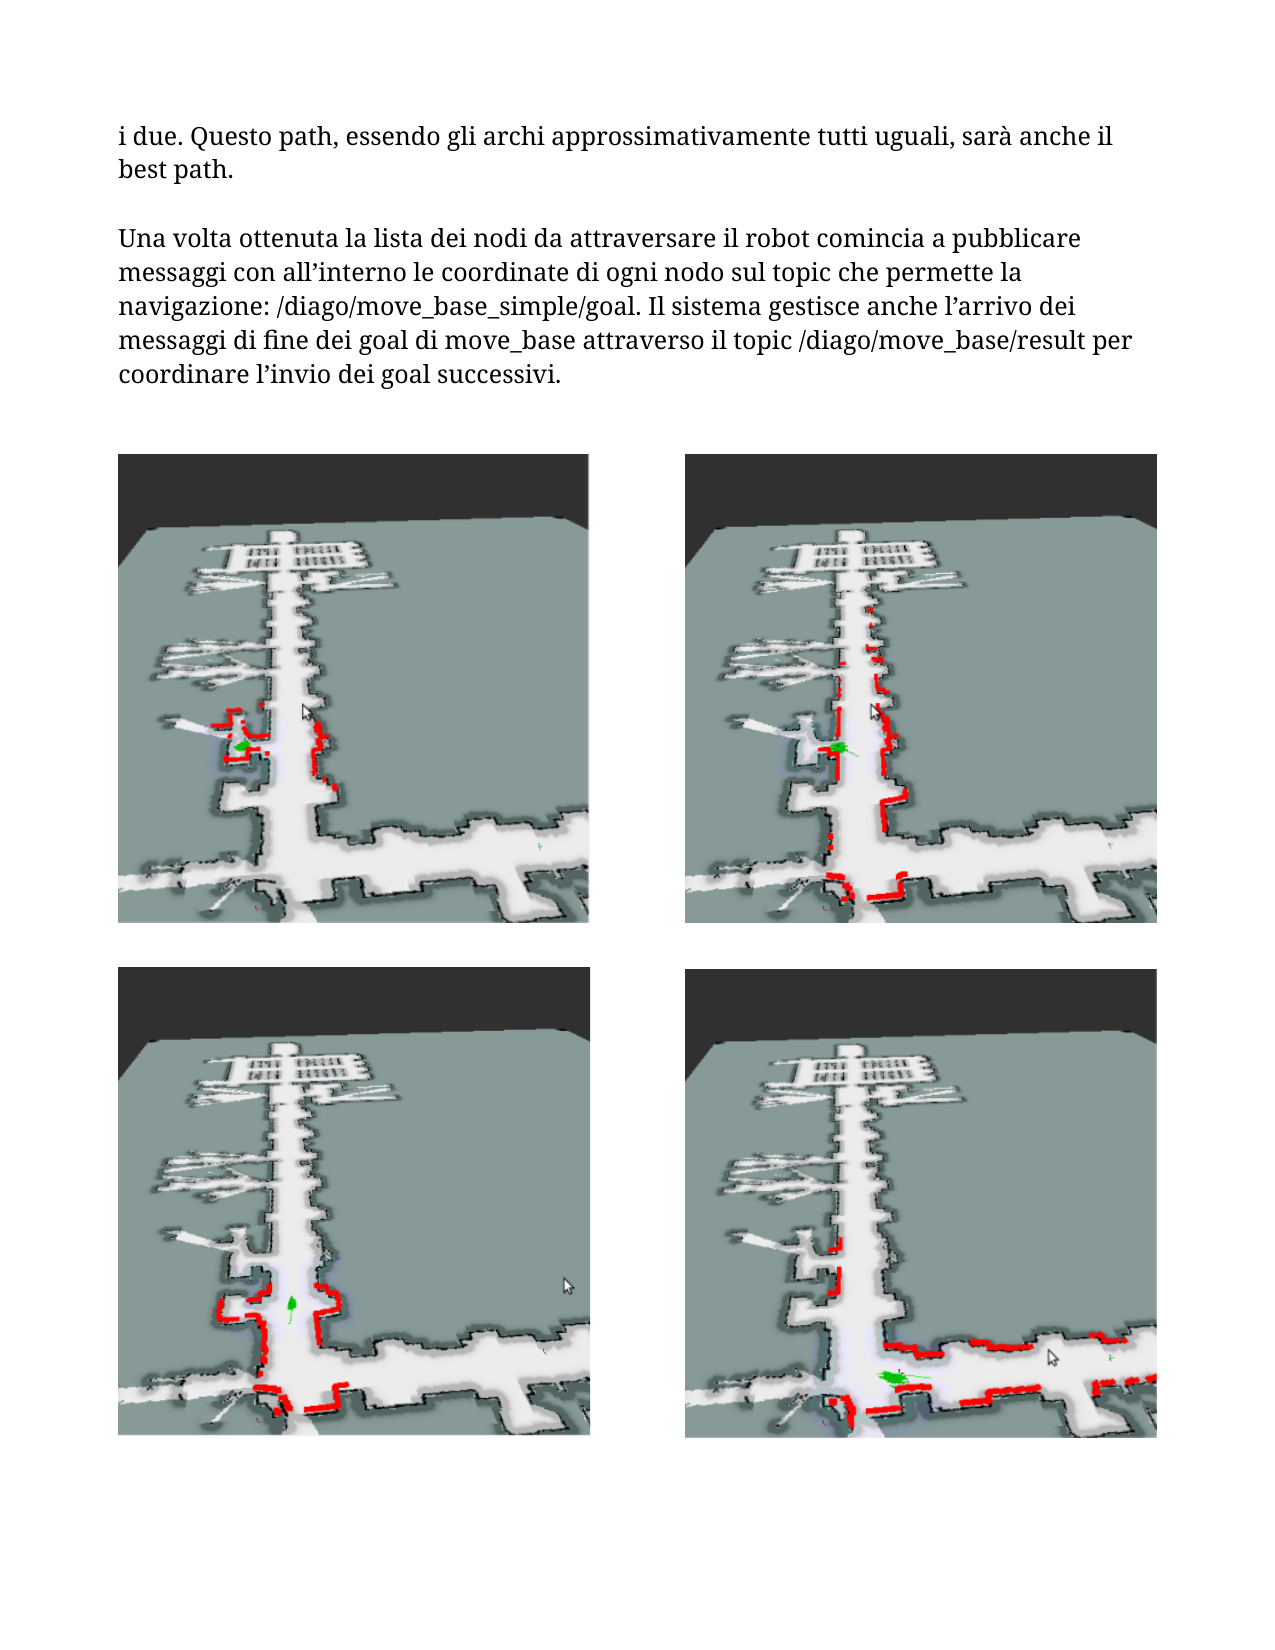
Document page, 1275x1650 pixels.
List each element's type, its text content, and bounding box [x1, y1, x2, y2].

picture [685, 454, 1157, 923]
picture [118, 967, 590, 1436]
picture [685, 969, 1157, 1438]
text i due. Questo path, essendo gli archi approssimativamente tutti uguali, sarà anche il best path. [118, 118, 1157, 186]
text Una volta ottenuta la lista dei nodi da attraversare il robot comincia a pubblicare messaggi con all’interno le coordinate di ogni nodo sul topic che permette la navigazione: /diago/move_base_simple/goal. Il sistema gestisce anche l’arrivo dei messaggi di fine dei goal di move_base attraverso il topic /diago/move_base/result per coordinare l’invio dei goal successivi. [118, 220, 1157, 391]
picture [118, 454, 590, 923]
